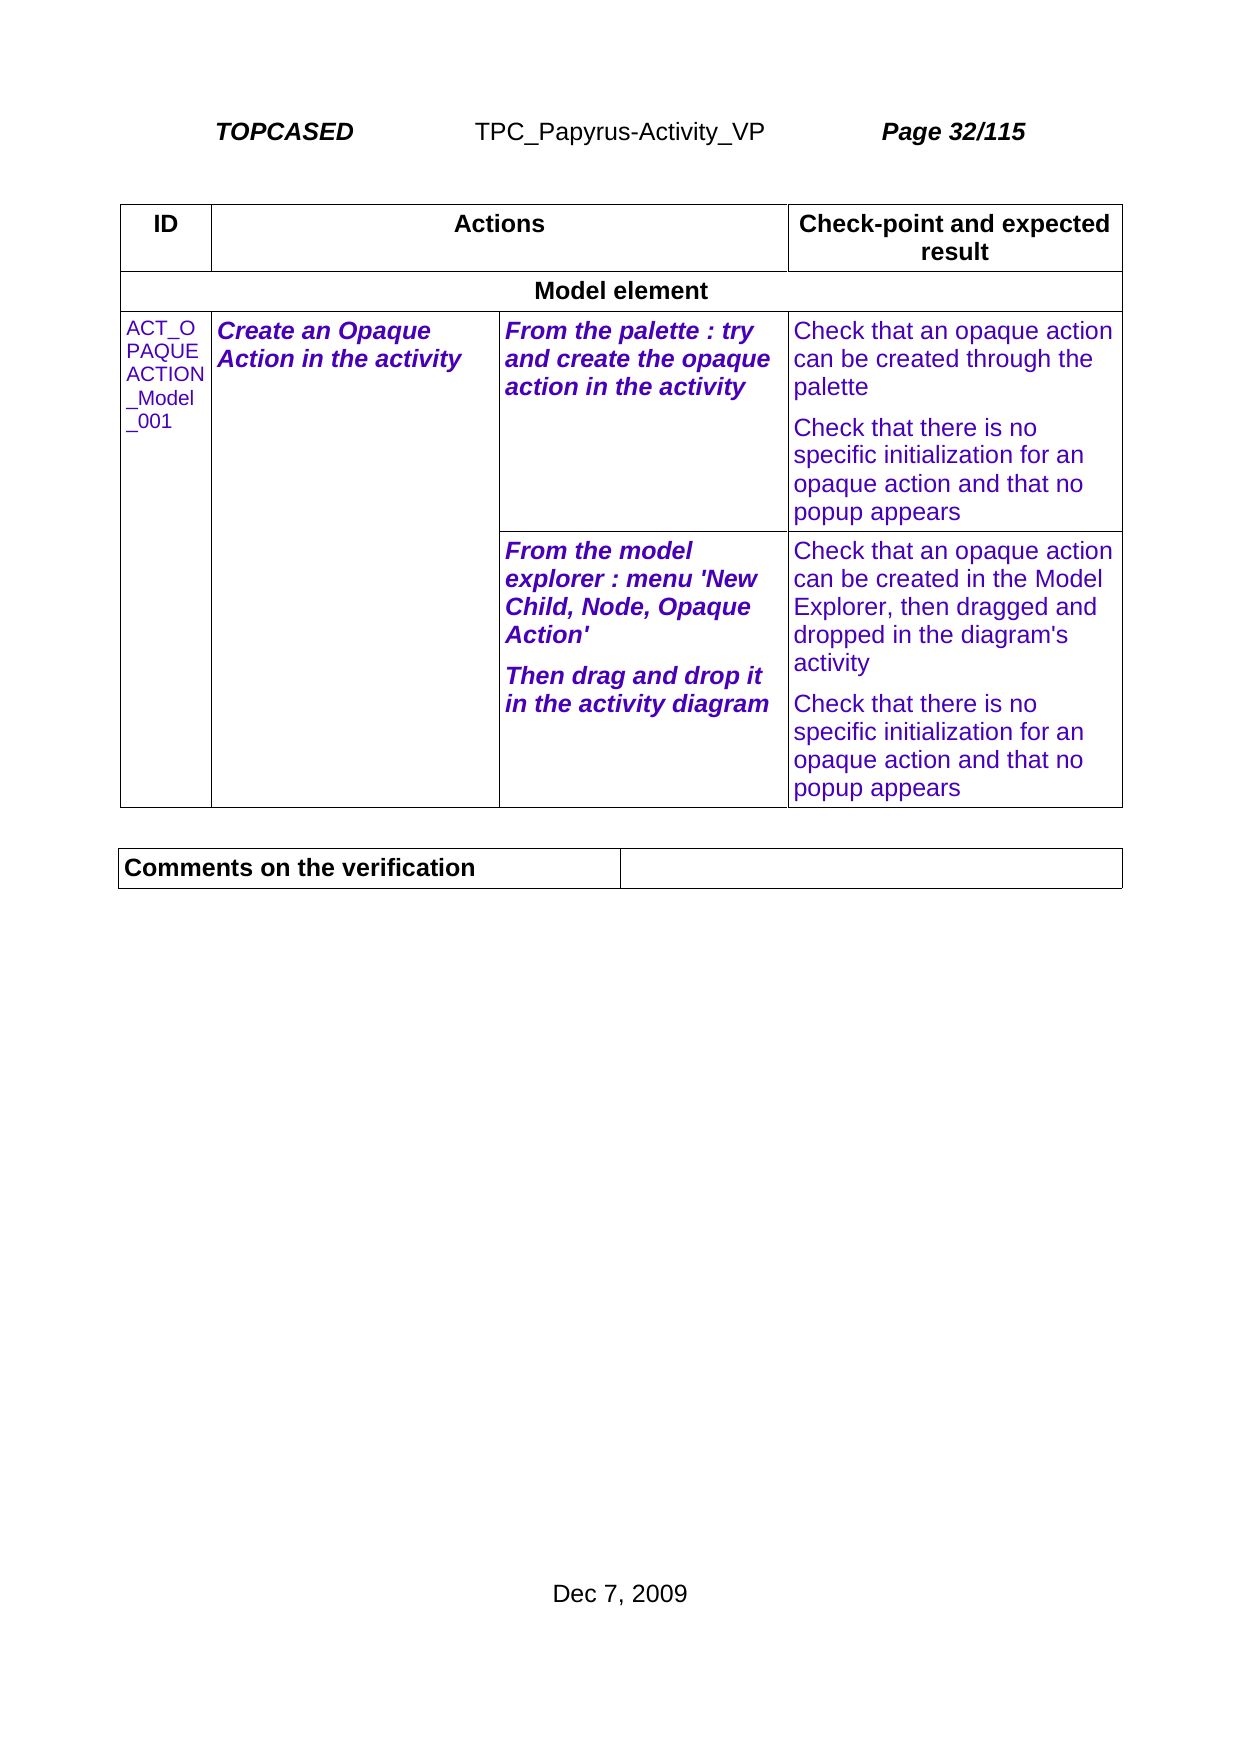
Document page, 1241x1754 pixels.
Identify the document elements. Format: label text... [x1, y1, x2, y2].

table_cell From the model explorer : menu 'New Child, Node, Opaque Action' Then drag and drop it in the activity diagram [500, 532, 787, 807]
table_cell Check that an opaque action can be created through the palette Check that there is no specific initialization for an opaque action and that no popup appears [789, 312, 1122, 531]
table_header [621, 849, 1122, 888]
table_cell From the palette : try and create the opaque action in the activity [500, 312, 787, 531]
table_header Check-point and expected result [789, 205, 1122, 271]
table_cell Model element [121, 272, 1122, 311]
table_cell Check that an opaque action can be created in the Model Explorer, then dragged and dropped in the diagram's activity Check that there is no specific initialization for an opaque action and that no popup appears [789, 532, 1122, 807]
table_header ID [121, 205, 211, 271]
table_header Comments on the verification [119, 849, 620, 888]
table_header Actions [212, 205, 787, 271]
table_cell ACT_OPAQUEACTION_Model_001 [121, 312, 211, 807]
table_cell Create an Opaque Action in the activity [212, 312, 499, 807]
